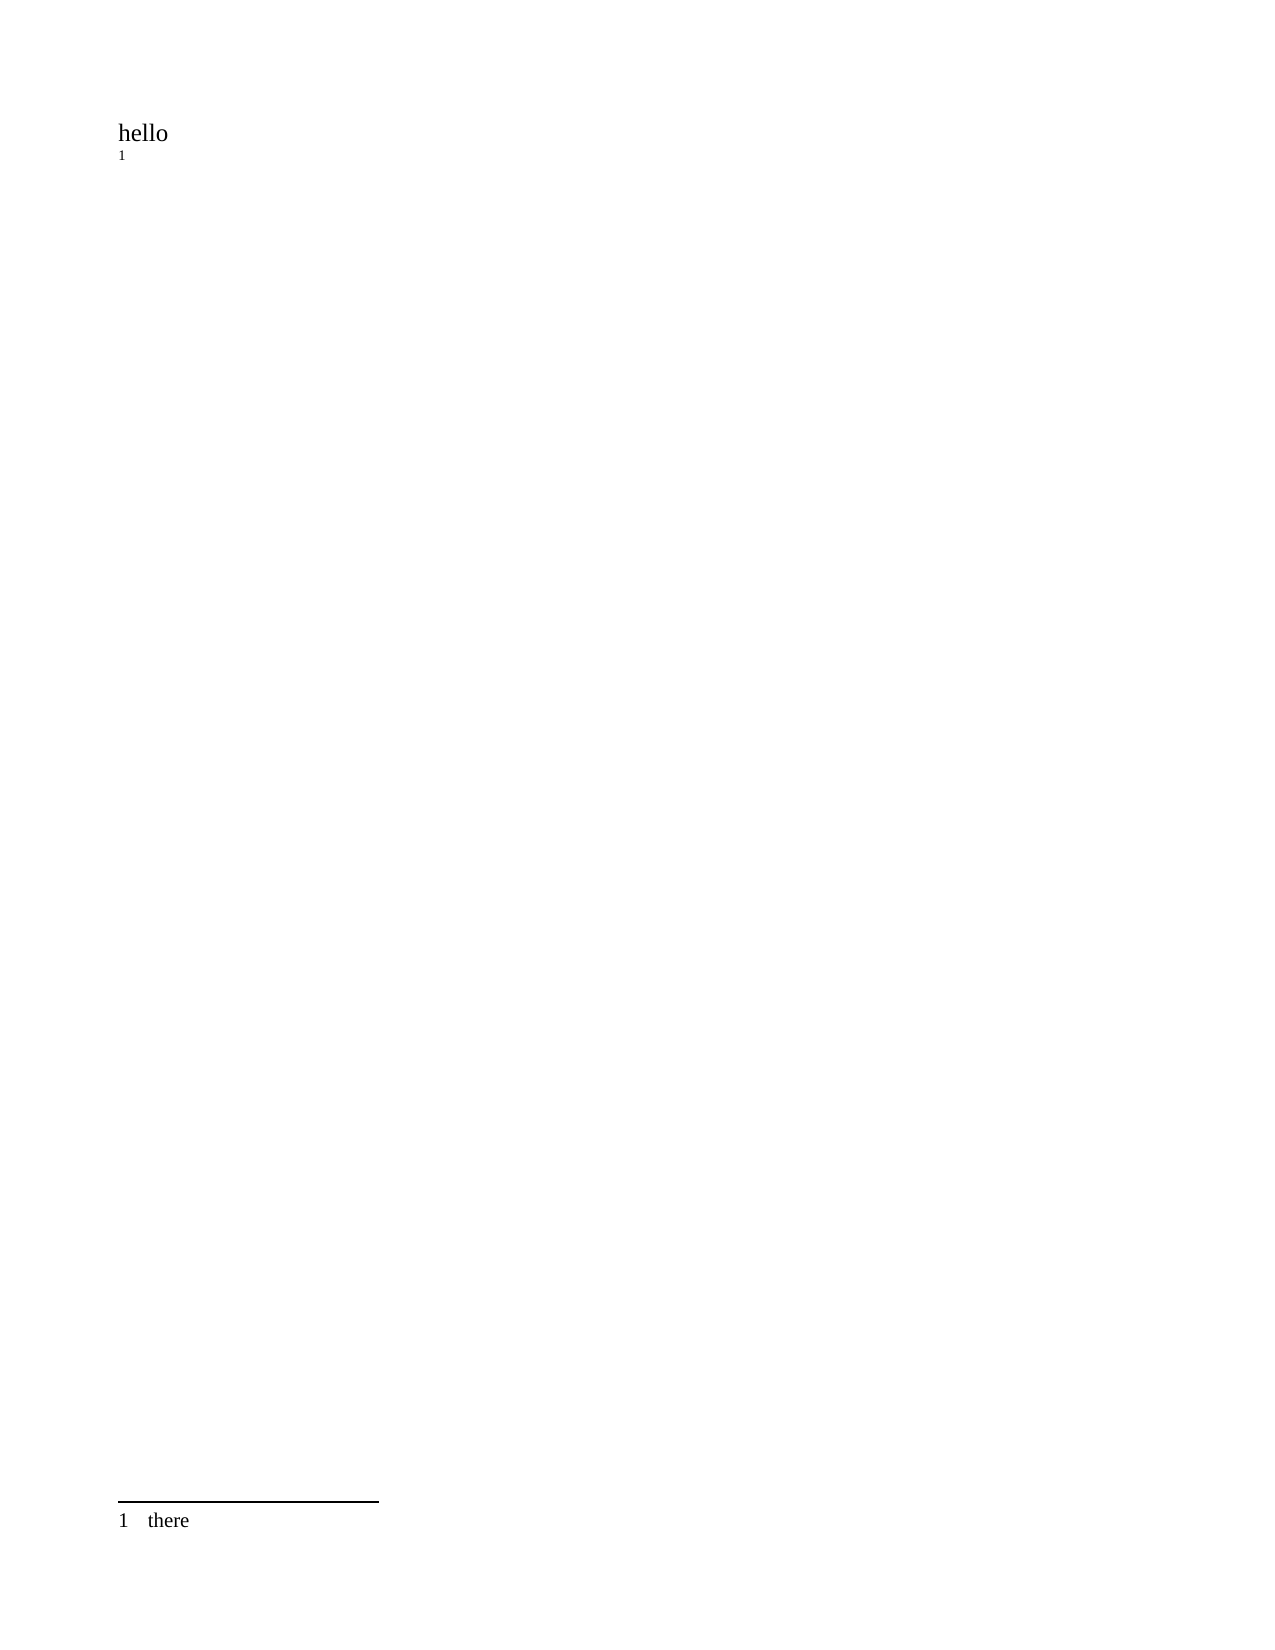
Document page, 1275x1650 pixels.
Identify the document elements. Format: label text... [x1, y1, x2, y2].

text hello [118, 118, 1157, 147]
text there [118, 1508, 1157, 1532]
